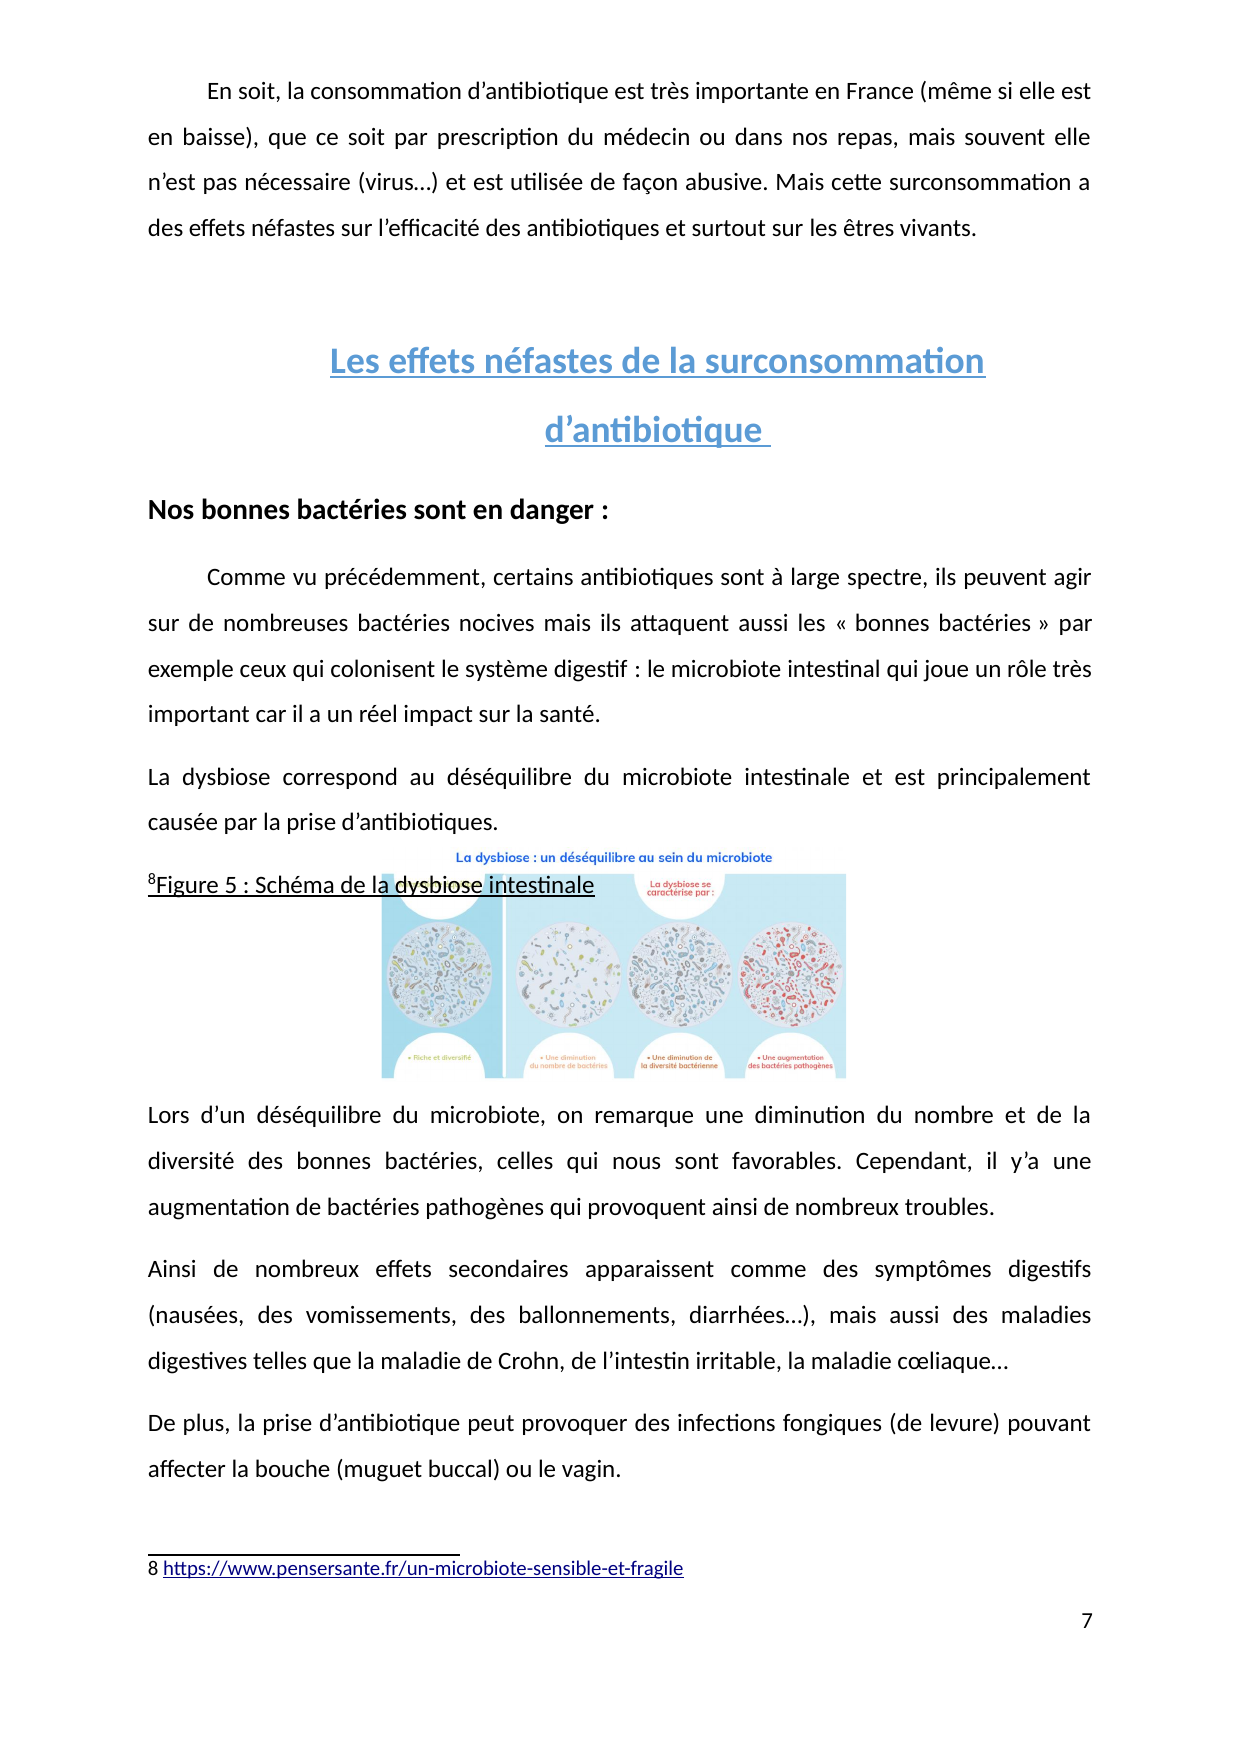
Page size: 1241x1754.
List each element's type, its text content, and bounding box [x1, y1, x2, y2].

text En soit, la consommation d’antibiotique est très importante en France (même si elle est en baisse), que ce soit par prescription du médecin ou dans nos repas, mais souvent elle n’est pas nécessaire (virus…) et est utilisée de façon abusive. Mais cette surconsommation a des effets néfastes sur l’efficacité des antibiotiques et surtout sur les êtres vivants. [148, 75, 1092, 243]
text Ainsi de nombreux effets secondaires apparaissent comme des symptômes digestifs (nausées, des vomissements, des ballonnements, diarrhées…), mais aussi des maladies digestives telles que la maladie de Crohn, de l’intestin irritable, la maladie cœliaque… [148, 1253, 1092, 1375]
text De plus, la prise d’antibiotique peut provoquer des infections fongiques (de levure) pouvant affecter la bouche (muguet buccal) ou le vagin. [148, 1407, 1092, 1483]
text Lors d’un déséquilibre du microbiote, on remarque une diminution du nombre et de la diversité des bonnes bactéries, celles qui nous sont favorables. Cependant, il y’a une augmentation de bactéries pathogènes qui provoquent ainsi de nombreux troubles. [148, 1099, 1092, 1222]
text Nos bonnes bactéries sont en danger : [148, 491, 1092, 527]
picture [381, 847, 847, 1082]
text Figure 5 : Schéma de la dysbiose intestinale [847, 869, 1092, 899]
text La dysbiose correspond au déséquilibre du microbiote intestinale et est principalement causée par la prise d’antibiotiques. [148, 761, 1092, 837]
text https://www.pensersante.fr/un-microbiote-sensible-et-fragile [148, 1555, 1092, 1581]
text Comme vu précédemment, certains antibiotiques sont à large spectre, ils peuvent agir sur de nombreuses bactéries nocives mais ils attaquent aussi les « bonnes bactéries » par exemple ceux qui colonisent le système digestif : le microbiote intestinal qui joue un rôle très important car il a un réel impact sur la santé. [148, 561, 1092, 729]
text Figure 5 : Schéma de la dysbiose intestinale [148, 869, 381, 895]
list Les effets néfastes de la surconsommation d’antibiotique [223, 337, 1092, 452]
